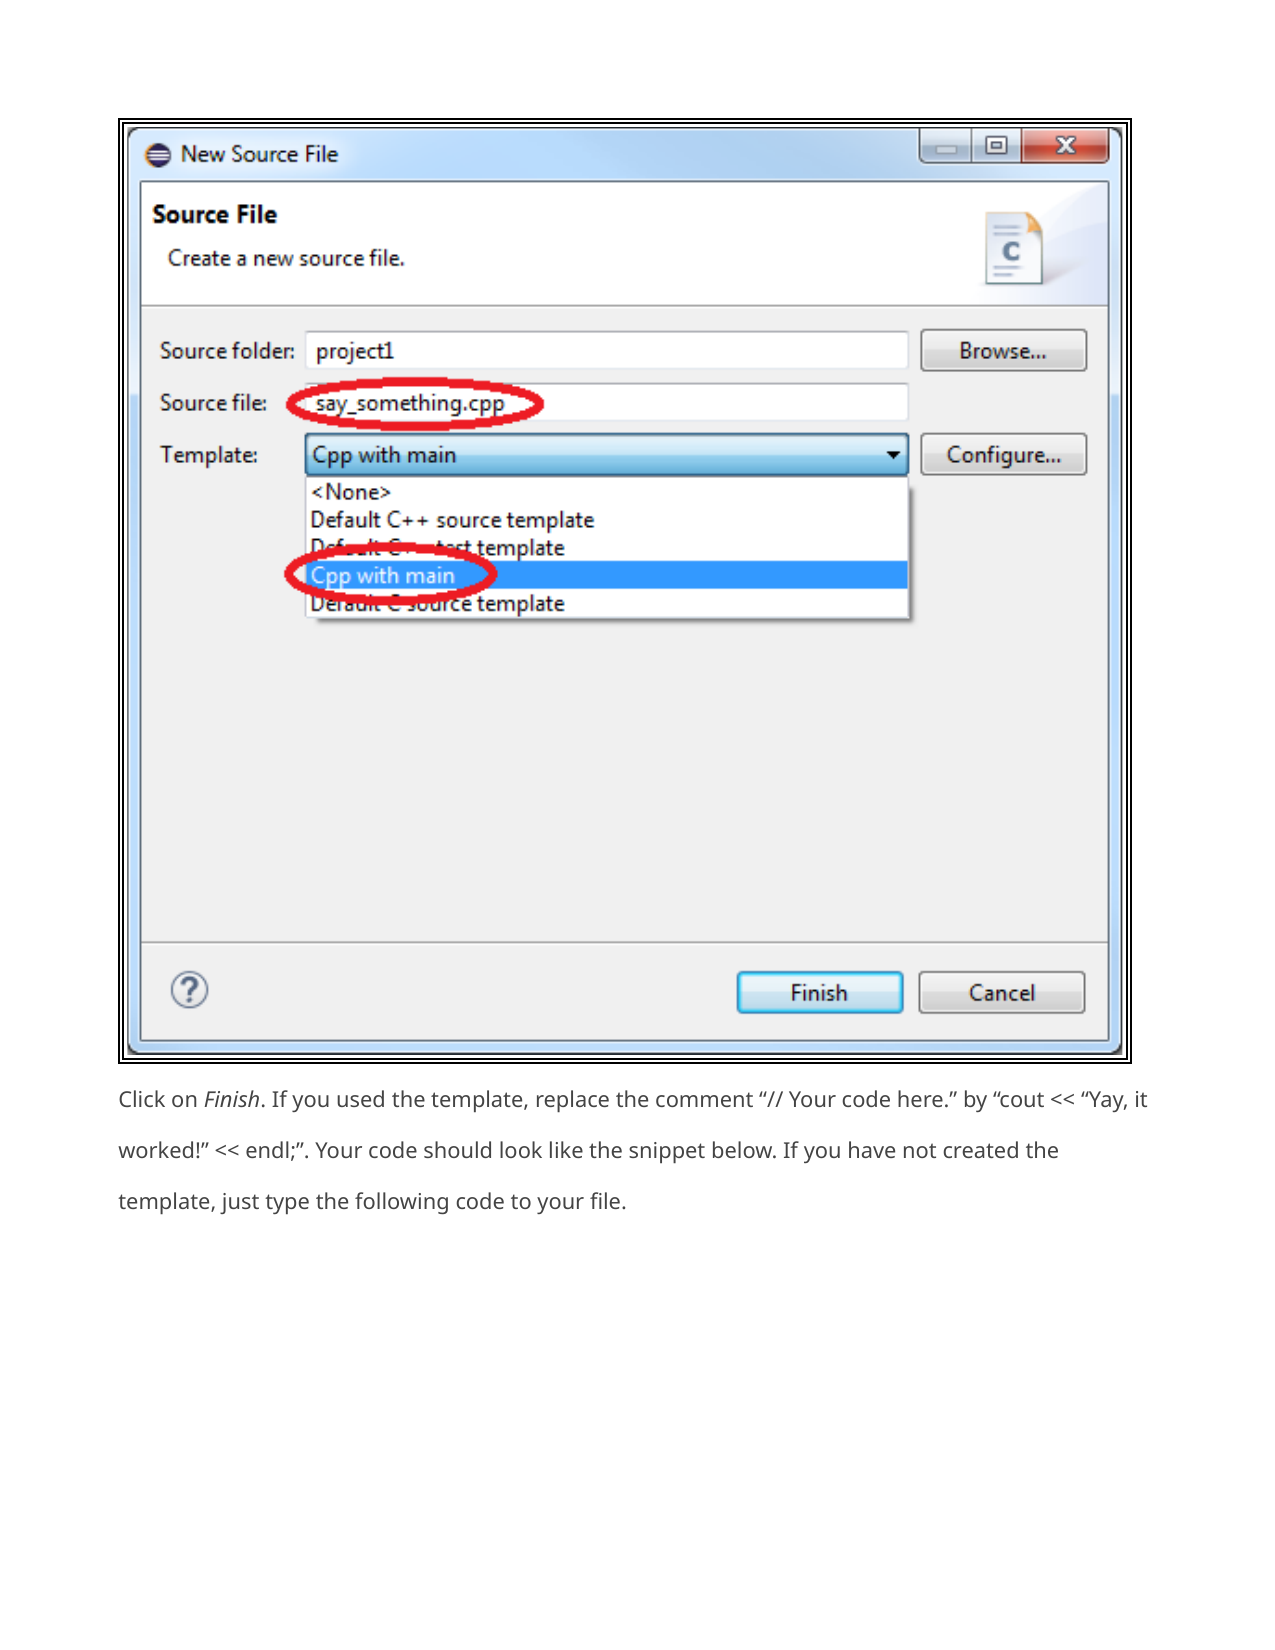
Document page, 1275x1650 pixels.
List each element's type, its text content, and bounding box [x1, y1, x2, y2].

text Click on Finish. If you used the template, replace the comment “// Your code here.” by “cout << “Yay, it worked!” << endl;”. Your code should look like the snippet below. If you have not created the template, just type the following code to your file. [118, 1084, 1157, 1216]
picture [127, 127, 1123, 1055]
